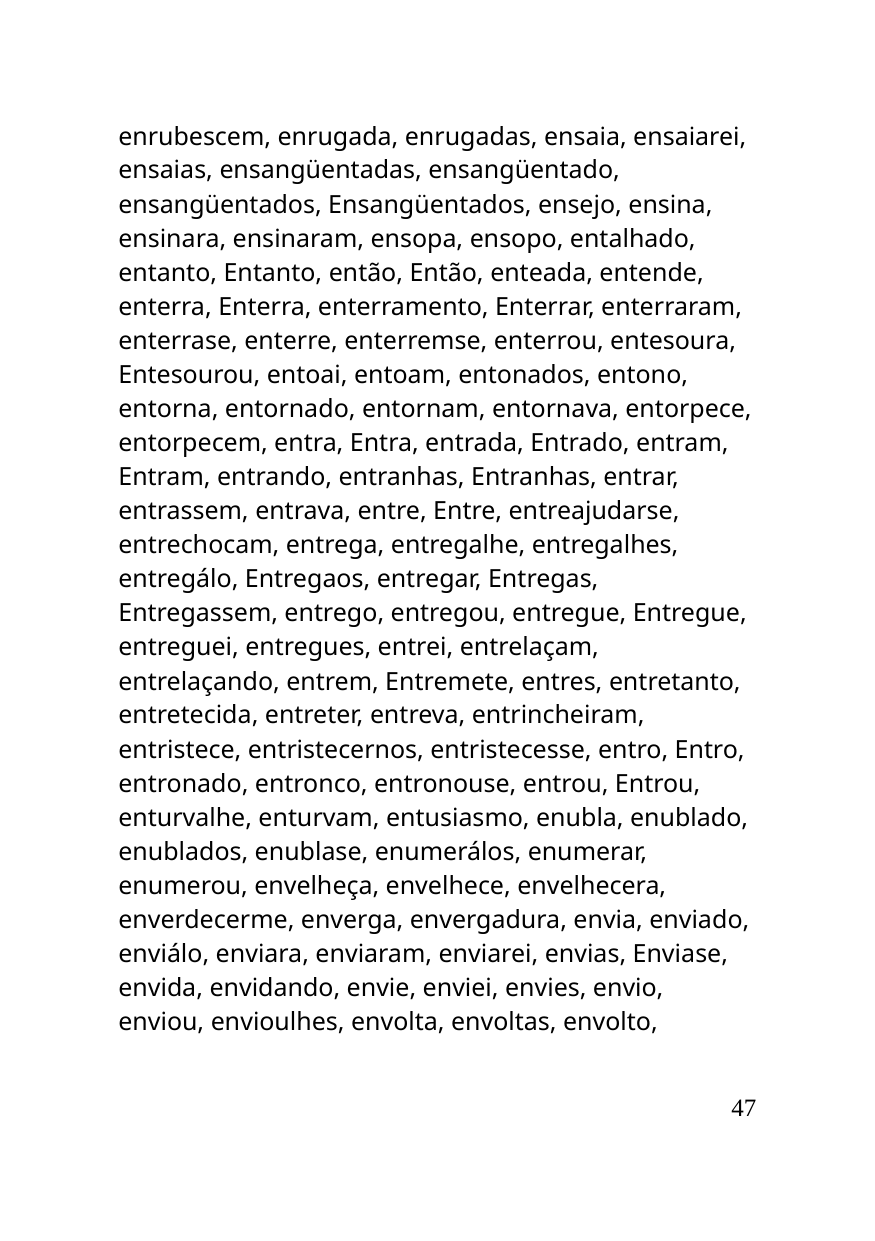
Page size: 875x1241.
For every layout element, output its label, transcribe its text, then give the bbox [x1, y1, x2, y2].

text enrubescem, enrugada, enrugadas, ensaia, ensaiarei, ensaias, ensangüentadas, ensangüentado, ensangüentados, Ensangüentados, ensejo, ensina, ensinara, ensinaram, ensopa, ensopo, entalhado, entanto, Entanto, então, Então, enteada, entende, enterra, Enterra, enterramento, Enterrar, enterraram, enterrase, enterre, enterremse, enterrou, entesoura, Entesourou, entoai, entoam, entonados, entono, entorna, entornado, entornam, entornava, entorpece, entorpecem, entra, Entra, entrada, Entrado, entram, Entram, entrando, entranhas, Entranhas, entrar, entrassem, entrava, entre, Entre, entreajudarse, entrechocam, entrega, entregalhe, entregalhes, entregálo, Entregaos, entregar, Entregas, Entregassem, entrego, entregou, entregue, Entregue, entreguei, entregues, entrei, entrelaçam, entrelaçando, entrem, Entremete, entres, entretanto, entretecida, entreter, entreva, entrincheiram, entristece, entristecernos, entristecesse, entro, Entro, entronado, entronco, entronouse, entrou, Entrou, enturvalhe, enturvam, entusiasmo, enubla, enublado, enublados, enublase, enumerálos, enumerar, enumerou, envelheça, envelhece, envelhecera, enverdecerme, enverga, envergadura, envia, enviado, enviálo, enviara, enviaram, enviarei, envias, Enviase, envida, envidando, envie, enviei, envies, envio, enviou, envioulhes, envolta, envoltas, envolto, [118, 118, 756, 1038]
